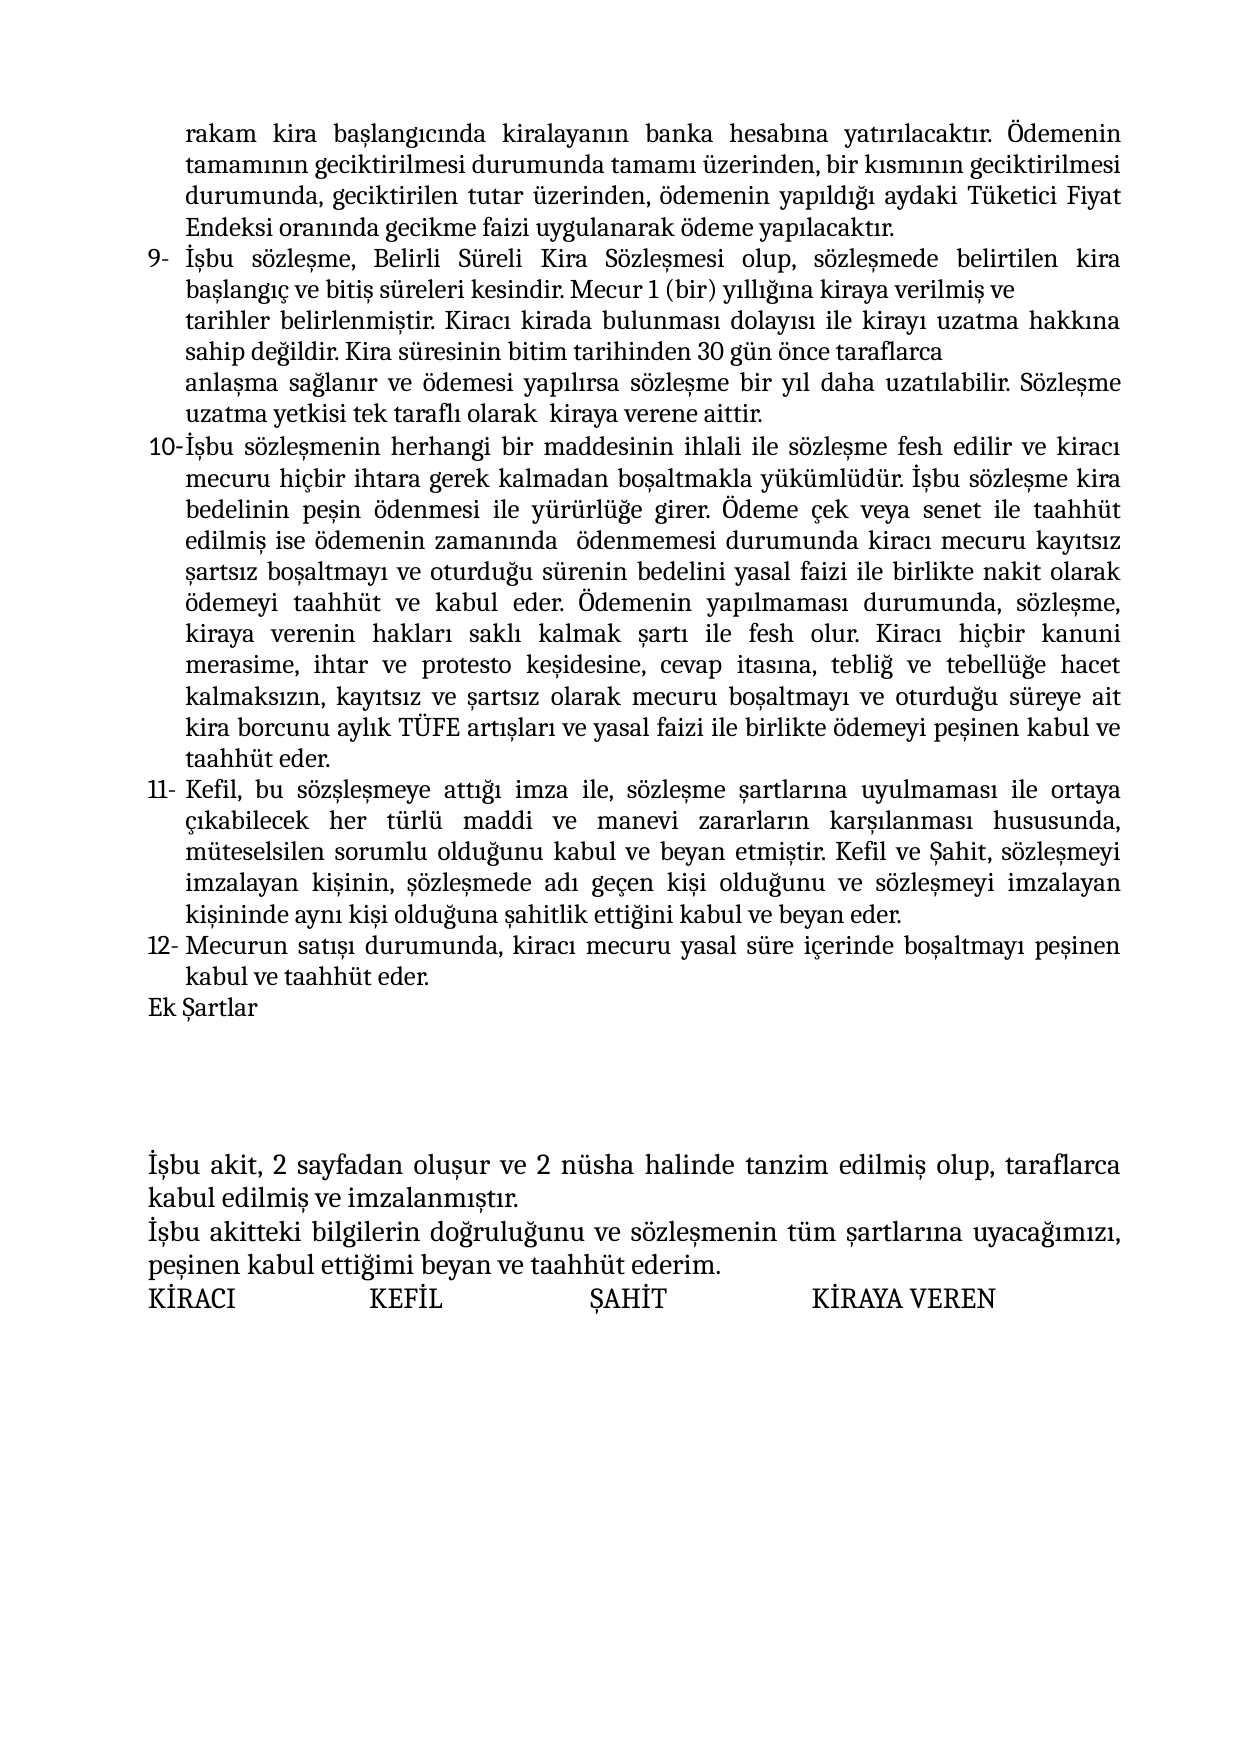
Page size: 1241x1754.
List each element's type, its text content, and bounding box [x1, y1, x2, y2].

list Kefil, bu sözşleşmeye attığı imza ile, sözleşme şartlarına uyulmaması ile ortaya çıkabilecek her türlü maddi ve manevi zararların karşılanması hususunda, müteselsilen sorumlu olduğunu kabul ve beyan etmiştir. Kefil ve Şahit, sözleşmeyi imzalayan kişinin, şözleşmede adı geçen kişi olduğunu ve sözleşmeyi imzalayan kişininde aynı kişi olduğuna şahitlik ettiğini kabul ve beyan eder. [148, 774, 1122, 930]
list İşbu sözleşme, Belirli Süreli Kira Sözleşmesi olup, sözleşmede belirtilen kira başlangıç ve bitiş süreleri kesindir. Mecur 1 (bir) yıllığına kiraya verilmiş ve [148, 243, 1122, 305]
list Mecurun satışı durumunda, kiracı mecuru yasal süre içerinde boşaltmayı peşinen kabul ve taahhüt eder. [148, 930, 1122, 992]
text İşbu akit, 2 sayfadan oluşur ve 2 nüsha halinde tanzim edilmiş olup, taraflarca kabul edilmiş ve imzalanmıştır. [148, 1148, 1122, 1215]
text İşbu akitteki bilgilerin doğruluğunu ve sözleşmenin tüm şartlarına uyacağımızı, peşinen kabul ettiğimi beyan ve taahhüt ederim. [148, 1215, 1122, 1282]
text Ek Şartlar [148, 992, 1122, 1023]
list tarihler belirlenmiştir. Kiracı kirada bulunması dolayısı ile kirayı uzatma hakkına sahip değildir. Kira süresinin bitim tarihinden 30 gün önce taraflarca [148, 305, 1122, 367]
list rakam kira başlangıcında kiralayanın banka hesabına yatırılacaktır. Ödemenin tamamının geciktirilmesi durumunda tamamı üzerinden, bir kısmının geciktirilmesi durumunda, geciktirilen tutar üzerinden, ödemenin yapıldığı aydaki Tüketici Fiyat Endeksi oranında gecikme faizi uygulanarak ödeme yapılacaktır. [148, 118, 1122, 243]
list İşbu sözleşmenin herhangi bir maddesinin ihlali ile sözleşme fesh edilir ve kiracı mecuru hiçbir ihtara gerek kalmadan boşaltmakla yükümlüdür. İşbu sözleşme kira bedelinin peşin ödenmesi ile yürürlüğe girer. Ödeme çek veya senet ile taahhüt edilmiş ise ödemenin zamanında ödenmemesi durumunda kiracı mecuru kayıtsız şartsız boşaltmayı ve oturduğu sürenin bedelini yasal faizi ile birlikte nakit olarak ödemeyi taahhüt ve kabul eder. Ödemenin yapılmaması durumunda, sözleşme, kiraya verenin hakları saklı kalmak şartı ile fesh olur. Kiracı hiçbir kanuni merasime, ihtar ve protesto keşidesine, cevap itasına, tebliğ ve tebellüğe hacet kalmaksızın, kayıtsız ve şartsız olarak mecuru boşaltmayı ve oturduğu süreye ait kira borcunu aylık TÜFE artışları ve yasal faizi ile birlikte ödemeyi peşinen kabul ve taahhüt eder. [148, 429, 1122, 774]
text KİRACI KEFİL ŞAHİT KİRAYA VEREN [148, 1282, 1122, 1316]
list anlaşma sağlanır ve ödemesi yapılırsa sözleşme bir yıl daha uzatılabilir. Sözleşme uzatma yetkisi tek taraflı olarak kiraya verene aittir. [148, 367, 1122, 429]
